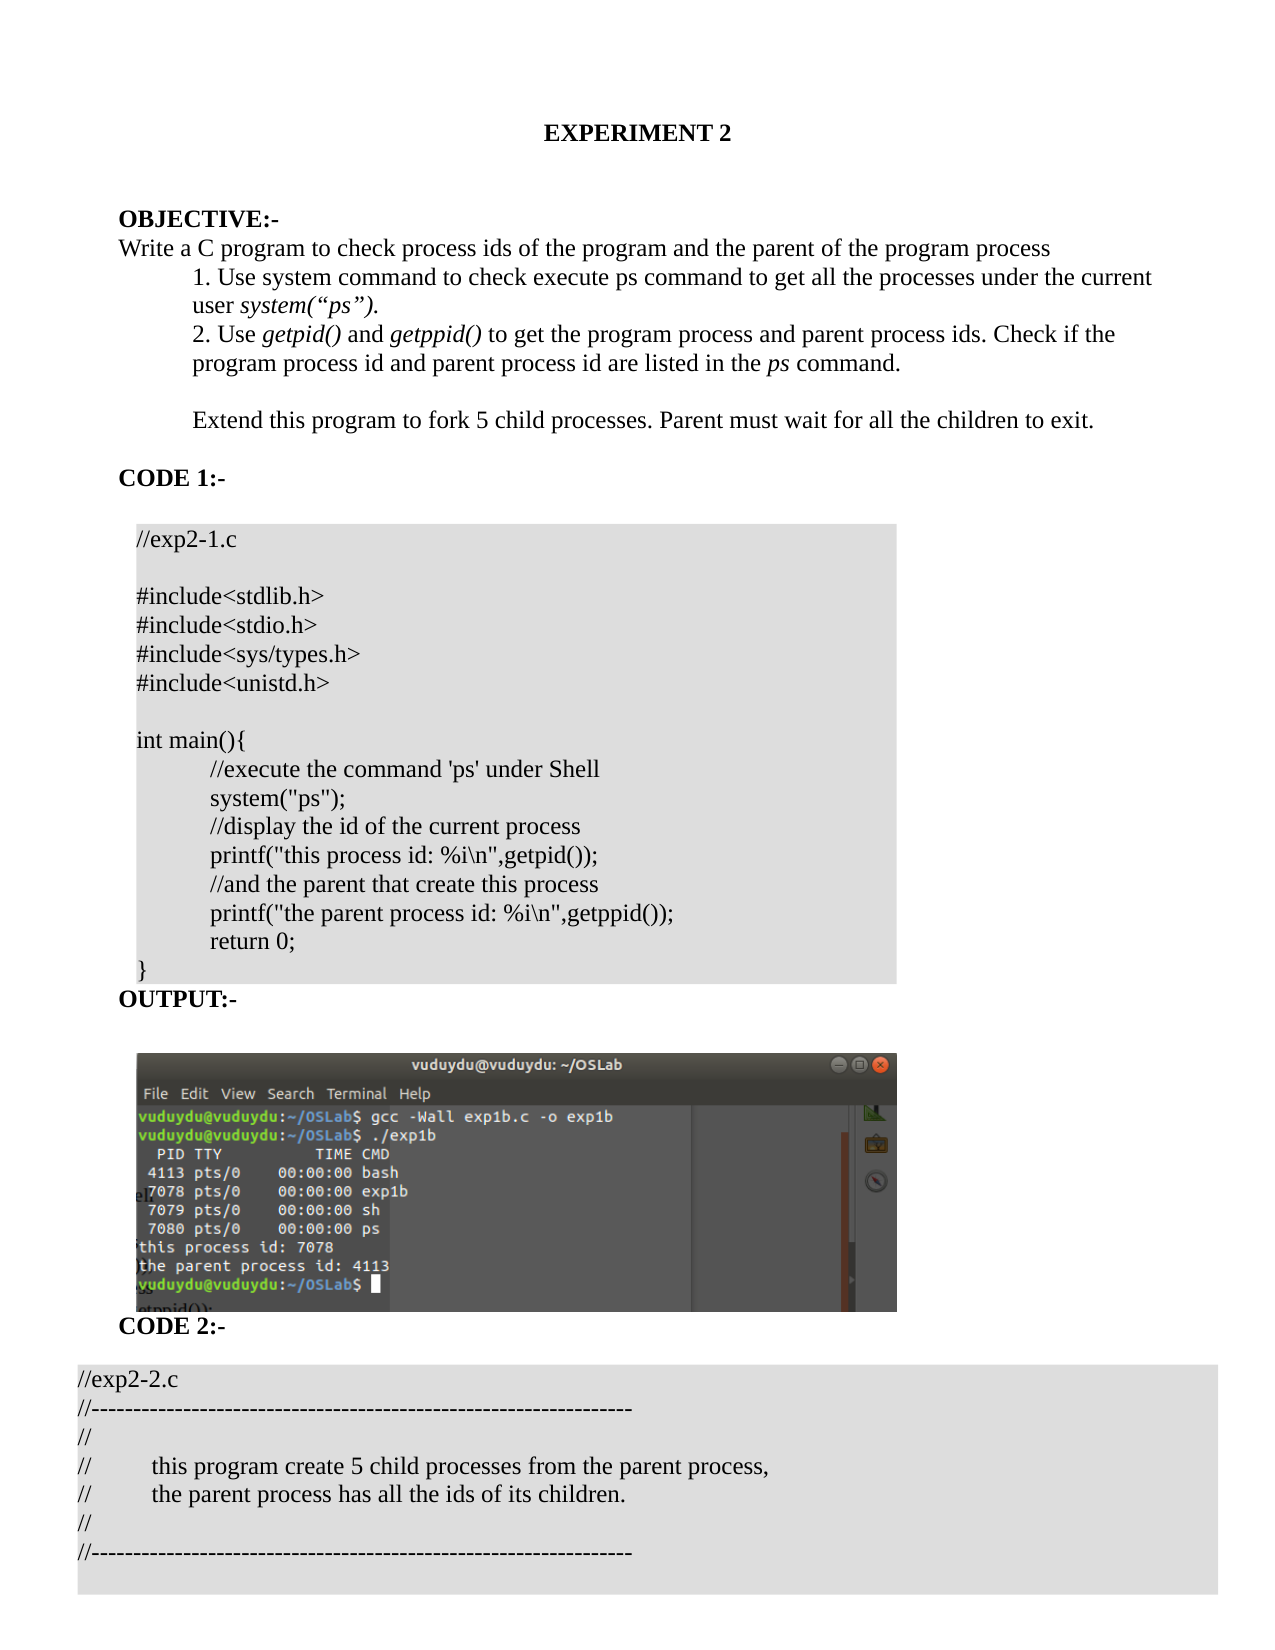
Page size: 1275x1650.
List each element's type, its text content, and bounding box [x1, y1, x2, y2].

text 1. Use system command to check execute ps command to get all the processes under the current user system(“ps”). [118, 262, 1157, 319]
text 2. Use getpid() and getppid() to get the program process and parent process ids. Check if the program process id and parent process id are listed in the ps command. [118, 319, 1157, 377]
text Extend this program to fork 5 child processes. Parent must wait for all the children to exit. [118, 406, 1157, 434]
text Write a C program to check process ids of the program and the parent of the program process [118, 233, 1157, 262]
text OUTPUT:- [118, 521, 1157, 1013]
text CODE 1:- [118, 463, 1157, 492]
text EXPERIMENT 2 [118, 118, 1157, 147]
text OBJECTIVE:- [118, 204, 1157, 233]
text CODE 2:- [118, 1042, 1157, 1340]
